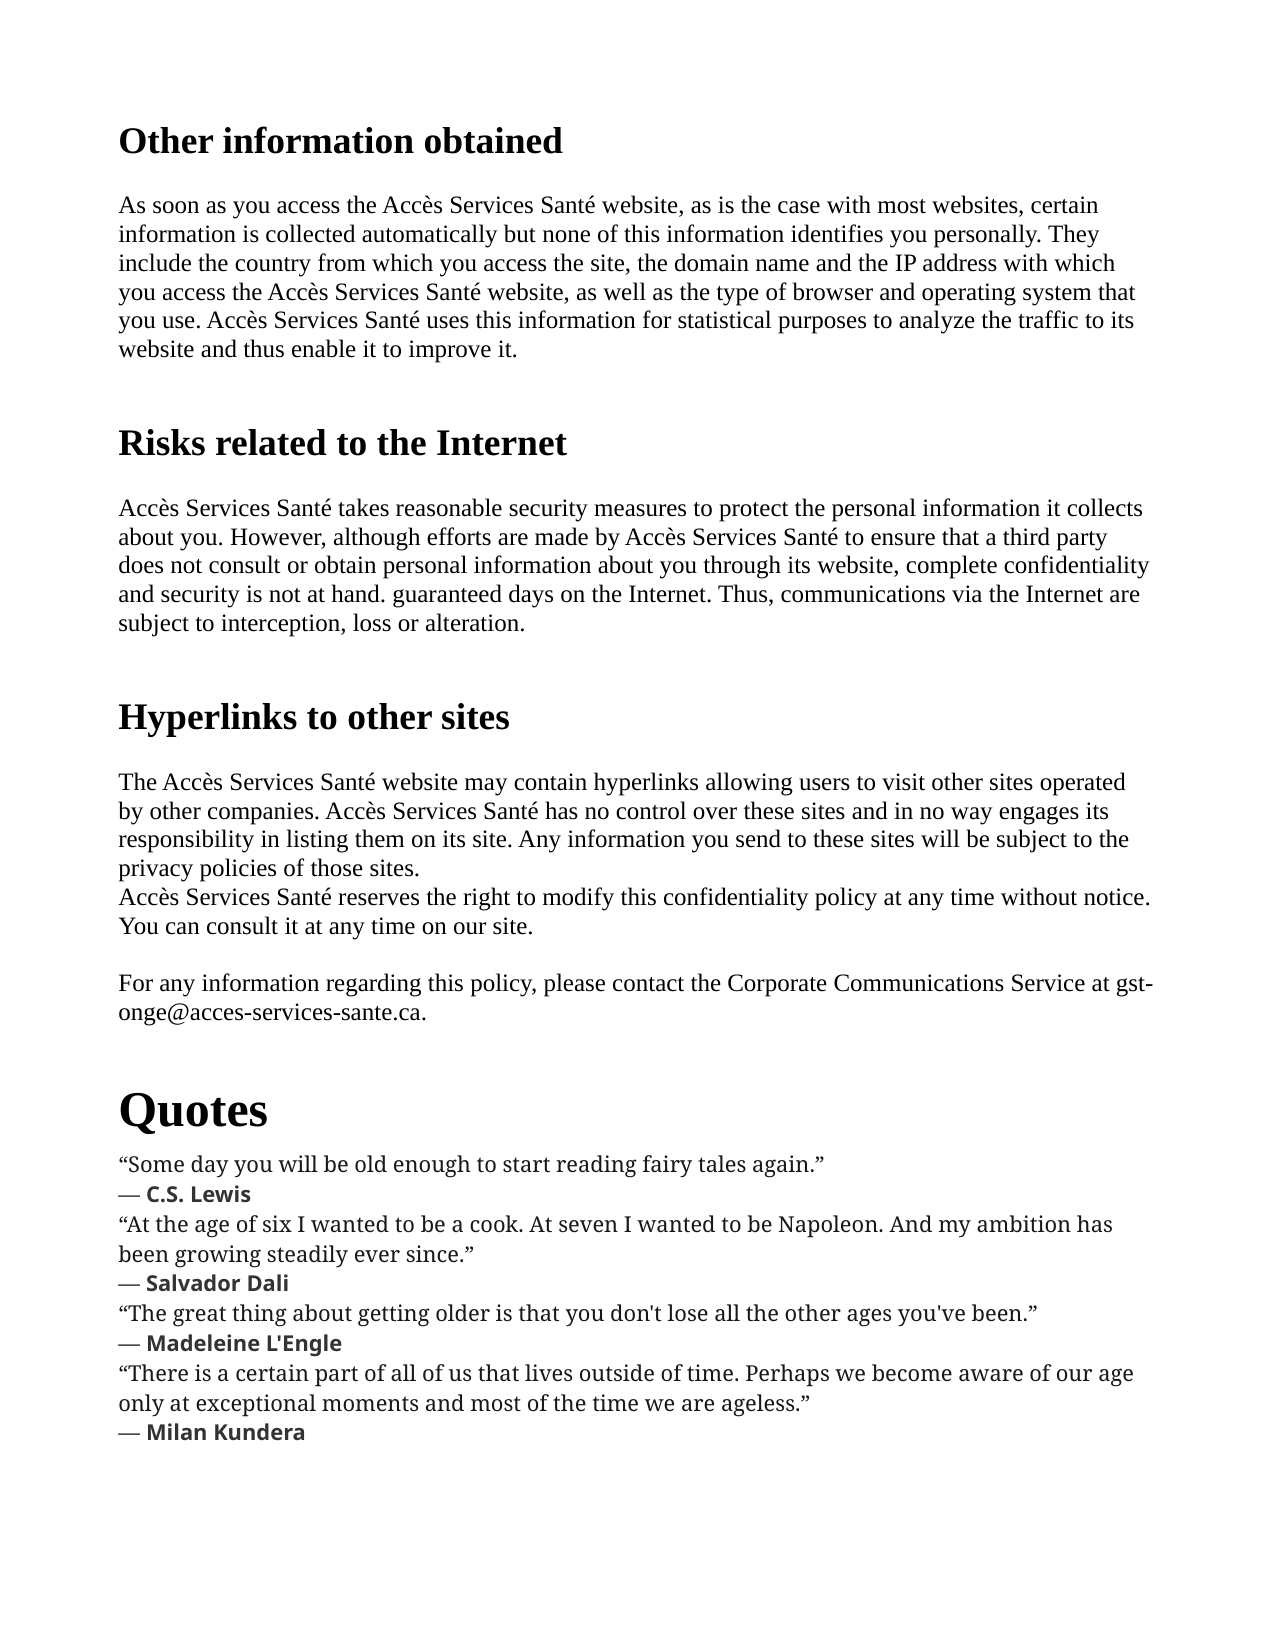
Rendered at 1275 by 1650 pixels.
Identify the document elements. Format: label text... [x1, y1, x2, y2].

text “There is a certain part of all of us that lives outside of time. Perhaps we become aware of our age only at exceptional moments and most of the time we are ageless.” ― Milan Kundera [118, 1358, 1157, 1447]
text Accès Services Santé takes reasonable security measures to protect the personal information it collects about you. However, although efforts are made by Accès Services Santé to ensure that a third party does not consult or obtain personal information about you through its website, complete confidentiality and security is not at hand. guaranteed days on the Internet. Thus, communications via the Internet are subject to interception, loss or alteration. [118, 493, 1157, 637]
subtitle Risks related to the Internet [118, 421, 1157, 464]
text For any information regarding this policy, please contact the Corporate Communications Service at gst-onge@acces-services-sante.ca. [118, 968, 1157, 1026]
subtitle Other information obtained [118, 118, 1157, 161]
text Accès Services Santé reserves the right to modify this confidentiality policy at any time without notice. You can consult it at any time on our site. [118, 882, 1157, 939]
subtitle Quotes [118, 1079, 1157, 1137]
text “Some day you will be old enough to start reading fairy tales again.” ― C.S. Lewis [118, 1149, 1157, 1209]
text The Accès Services Santé website may contain hyperlinks allowing users to visit other sites operated by other companies. Accès Services Santé has no control over these sites and in no way engages its responsibility in listing them on its site. Any information you send to these sites will be subject to the privacy policies of those sites. [118, 767, 1157, 882]
text “At the age of six I wanted to be a cook. At seven I wanted to be Napoleon. And my ambition has been growing steadily ever since.” ― Salvador Dali [118, 1209, 1157, 1298]
subtitle Hyperlinks to other sites [118, 695, 1157, 738]
text “The great thing about getting older is that you don't lose all the other ages you've been.” ― Madeleine L'Engle [118, 1298, 1157, 1358]
text As soon as you access the Accès Services Santé website, as is the case with most websites, certain information is collected automatically but none of this information identifies you personally. They include the country from which you access the site, the domain name and the IP address with which you access the Accès Services Santé website, as well as the type of browser and operating system that you use. Accès Services Santé uses this information for statistical purposes to analyze the traffic to its website and thus enable it to improve it. [118, 190, 1157, 363]
